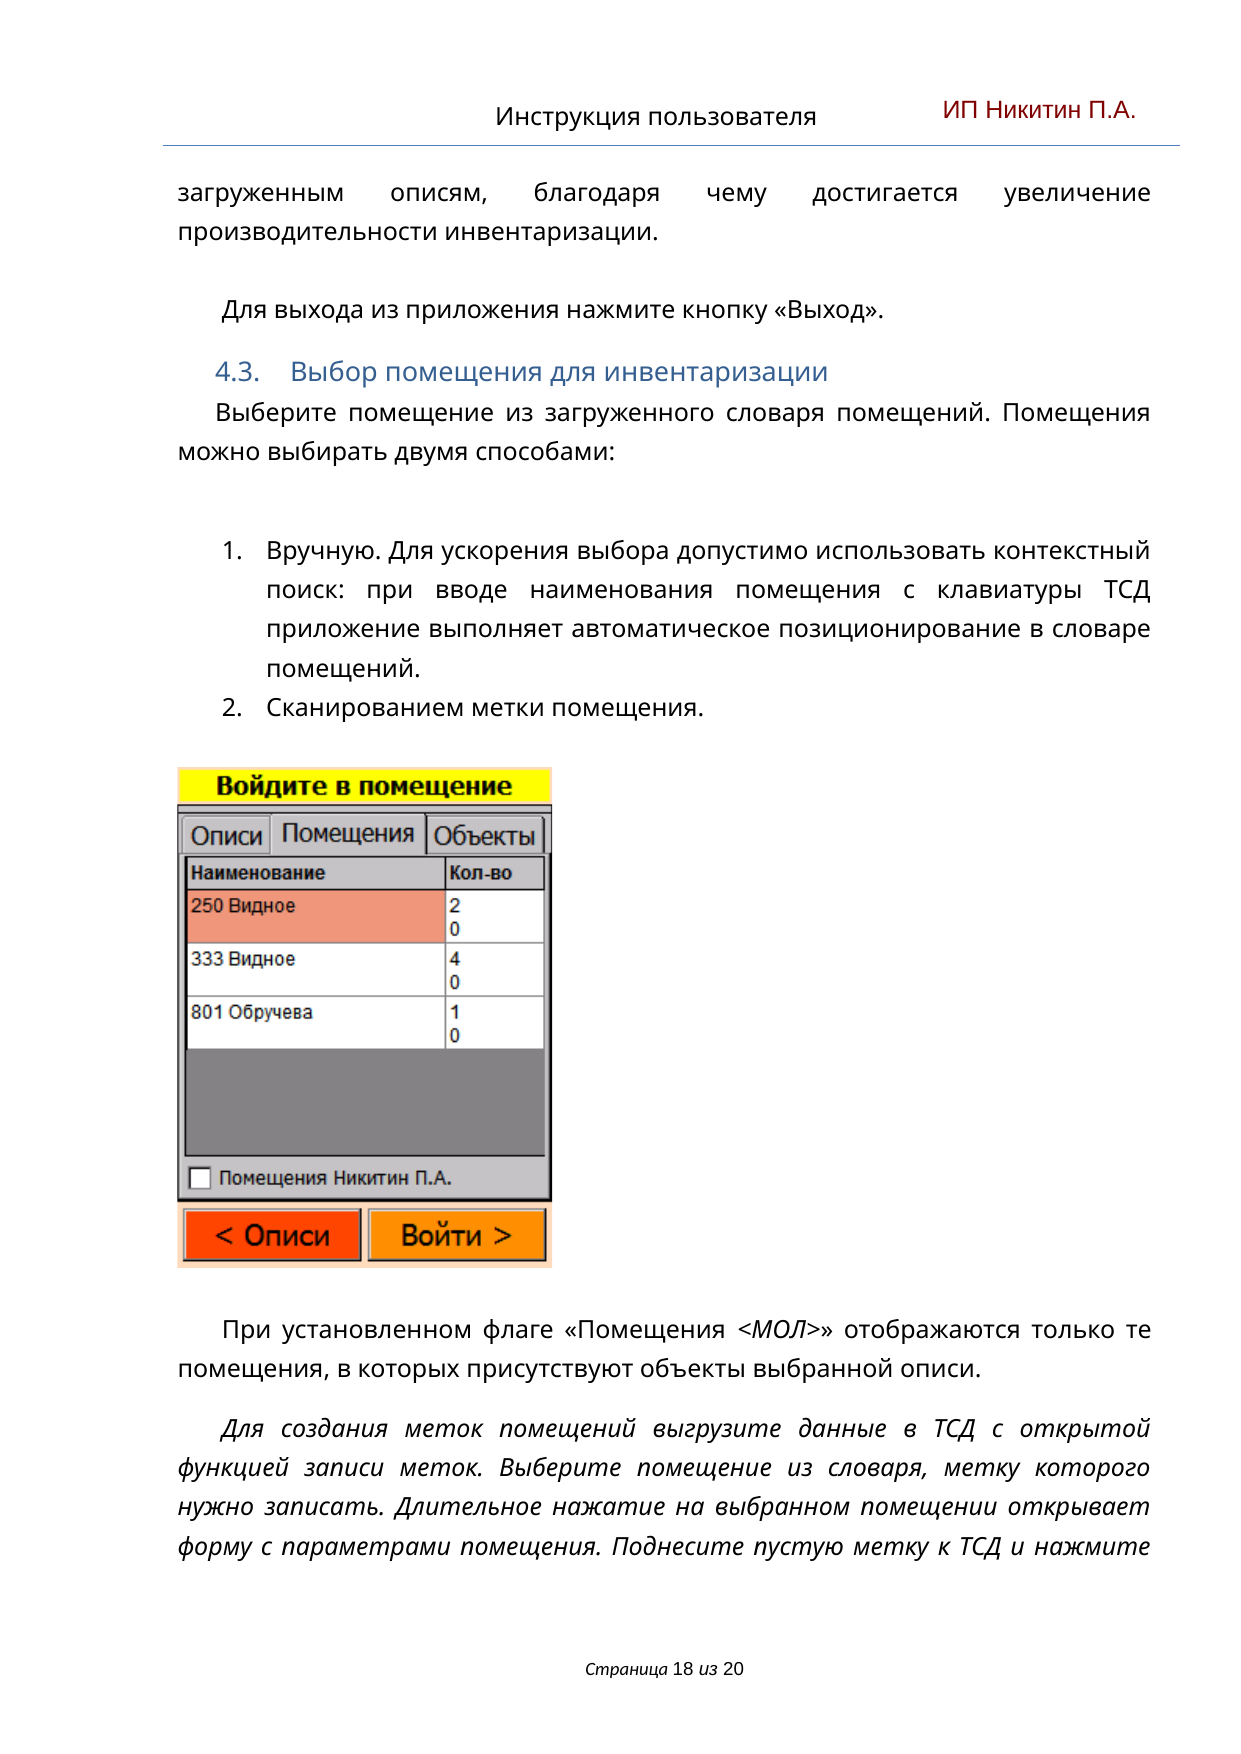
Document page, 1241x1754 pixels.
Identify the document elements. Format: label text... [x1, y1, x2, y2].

list При установленном флаге «Помещения <МОЛ>» отображаются только те помещения, в которых присутствуют объекты выбранной описи. [177, 1312, 1152, 1385]
picture [177, 767, 553, 1268]
list загруженным описям, благодаря чему достигается увеличение производительности инвентаризации. [177, 174, 1152, 248]
list Вручную. Для ускорения выбора допустимо использовать контекстный поиск: при вводе наименования помещения с клавиатуры ТСД приложение выполняет автоматическое позиционирование в словаре помещений. [222, 533, 1152, 684]
text Для создания меток помещений выгрузите данные в ТСД с открытой функцией записи меток. Выберите помещение из словаря, метку которого нужно записать. Длительное нажатие на выбранном помещении открывает форму с параметрами помещения. Поднесите пустую метку к ТСД и нажмите [177, 1411, 1152, 1562]
subtitle Выбор помещения для инвентаризации [215, 352, 1152, 389]
text Выберите помещение из загруженного словаря помещений. Помещения можно выбирать двумя способами: [177, 394, 1152, 468]
list Для выхода из приложения нажмите кнопку «Выход». [177, 292, 1152, 326]
list Сканированием метки помещения. [222, 689, 1152, 723]
